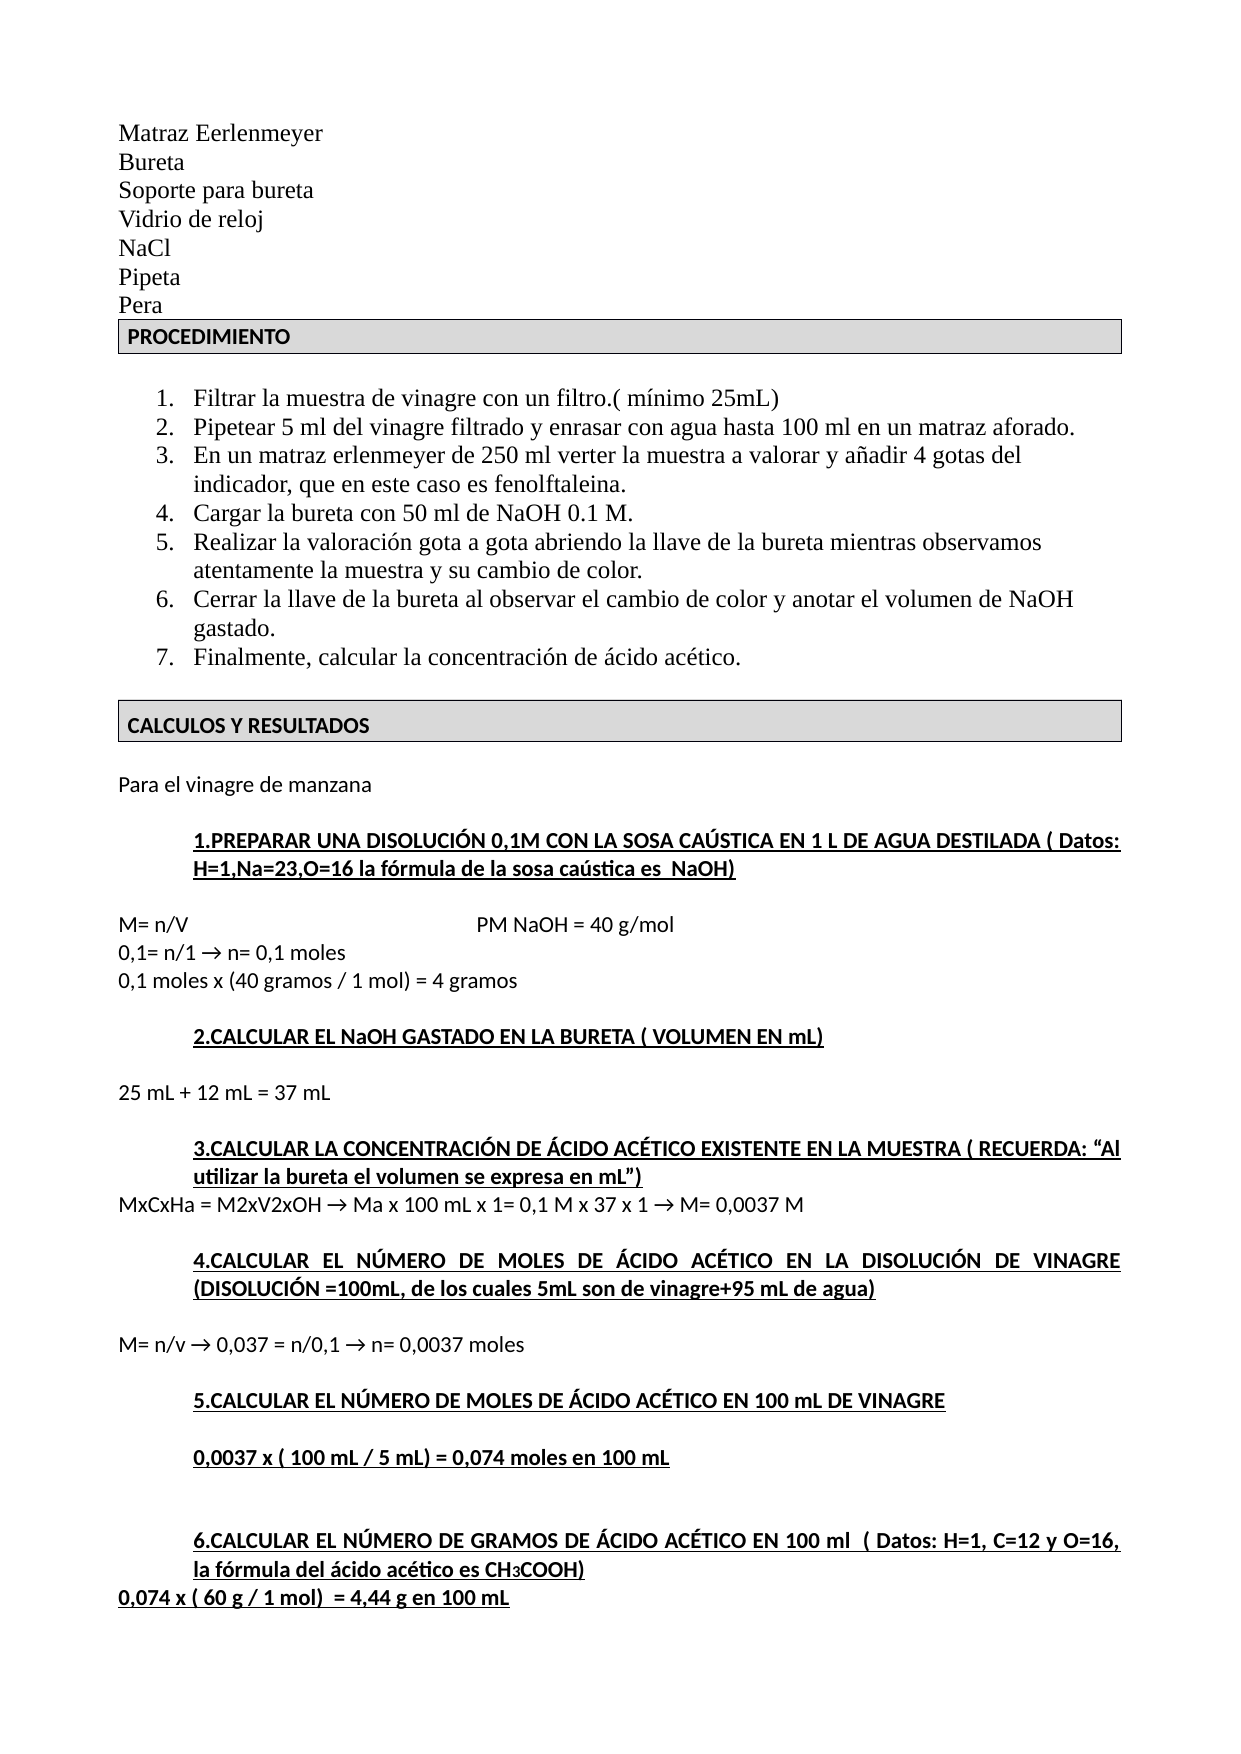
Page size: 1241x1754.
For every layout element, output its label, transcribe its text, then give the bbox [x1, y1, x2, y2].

text Para el vinagre de manzana [118, 770, 1122, 798]
list 3.CALCULAR LA CONCENTRACIÓN DE ÁCIDO ACÉTICO EXISTENTE EN LA MUESTRA ( RECUERDA: “Al utilizar la bureta el volumen se expresa en mL”) [156, 1134, 1122, 1190]
text M= n/V PM NaOH = 40 g/mol [118, 910, 1122, 938]
text Matraz Eerlenmeyer [118, 118, 1122, 147]
list 2.CALCULAR EL NaOH GASTADO EN LA BURETA ( VOLUMEN EN mL) [156, 1022, 1122, 1050]
text M= n/v → 0,037 = n/0,1 → n= 0,0037 moles [118, 1331, 1122, 1358]
list Realizar la valoración gota a gota abriendo la llave de la bureta mientras observamos atentamente la muestra y su cambio de color. [156, 527, 1122, 584]
text 0,074 x ( 60 g / 1 mol) = 4,44 g en 100 mL [118, 1583, 1122, 1611]
text MxCxHa = M2xV2xOH → Ma x 100 mL x 1= 0,1 M x 37 x 1 → M= 0,0037 M [118, 1190, 1122, 1218]
text PROCEDIMIENTO [119, 320, 1121, 353]
list 6.CALCULAR EL NÚMERO DE GRAMOS DE ÁCIDO ACÉTICO EN 100 ml ( Datos: H=1, C=12 y O=16, la fórmula del ácido acético es CH3COOH) [156, 1527, 1122, 1583]
list Finalmente, calcular la concentración de ácido acético. [156, 642, 1122, 670]
text Vidrio de reloj [118, 204, 1122, 233]
list 4.CALCULAR EL NÚMERO DE MOLES DE ÁCIDO ACÉTICO EN LA DISOLUCIÓN DE VINAGRE (DISOLUCIÓN =100mL, de los cuales 5mL son de vinagre+95 mL de agua) [156, 1246, 1122, 1302]
list Cargar la bureta con 50 ml de NaOH 0.1 M. [156, 498, 1122, 527]
text Soporte para bureta [118, 176, 1122, 204]
list Filtrar la muestra de vinagre con un filtro.( mínimo 25mL) [156, 383, 1122, 412]
text Bureta [118, 147, 1122, 176]
text 25 mL + 12 mL = 37 mL [118, 1078, 1122, 1106]
list Cerrar la llave de la bureta al observar el cambio de color y anotar el volumen de NaOH gastado. [156, 584, 1122, 642]
text 0,1 moles x (40 gramos / 1 mol) = 4 gramos [118, 966, 1122, 994]
list En un matraz erlenmeyer de 250 ml verter la muestra a valorar y añadir 4 gotas del indicador, que en este caso es fenolftaleina. [156, 440, 1122, 498]
text 0,0037 x ( 100 mL / 5 mL) = 0,074 moles en 100 mL [193, 1443, 1122, 1471]
text Pera [118, 291, 1122, 319]
text CALCULOS Y RESULTADOS [119, 701, 1121, 741]
text Pipeta [118, 262, 1122, 291]
text NaCl [118, 233, 1122, 262]
list 5.CALCULAR EL NÚMERO DE MOLES DE ÁCIDO ACÉTICO EN 100 mL DE VINAGRE [156, 1387, 1122, 1414]
list Pipetear 5 ml del vinagre filtrado y enrasar con agua hasta 100 ml en un matraz aforado. [156, 412, 1122, 440]
list 1.PREPARAR UNA DISOLUCIÓN 0,1M CON LA SOSA CAÚSTICA EN 1 L DE AGUA DESTILADA ( Datos: H=1,Na=23,O=16 la fórmula de la sosa caústica es NaOH) [156, 826, 1122, 882]
text 0,1= n/1 → n= 0,1 moles [118, 938, 1122, 966]
